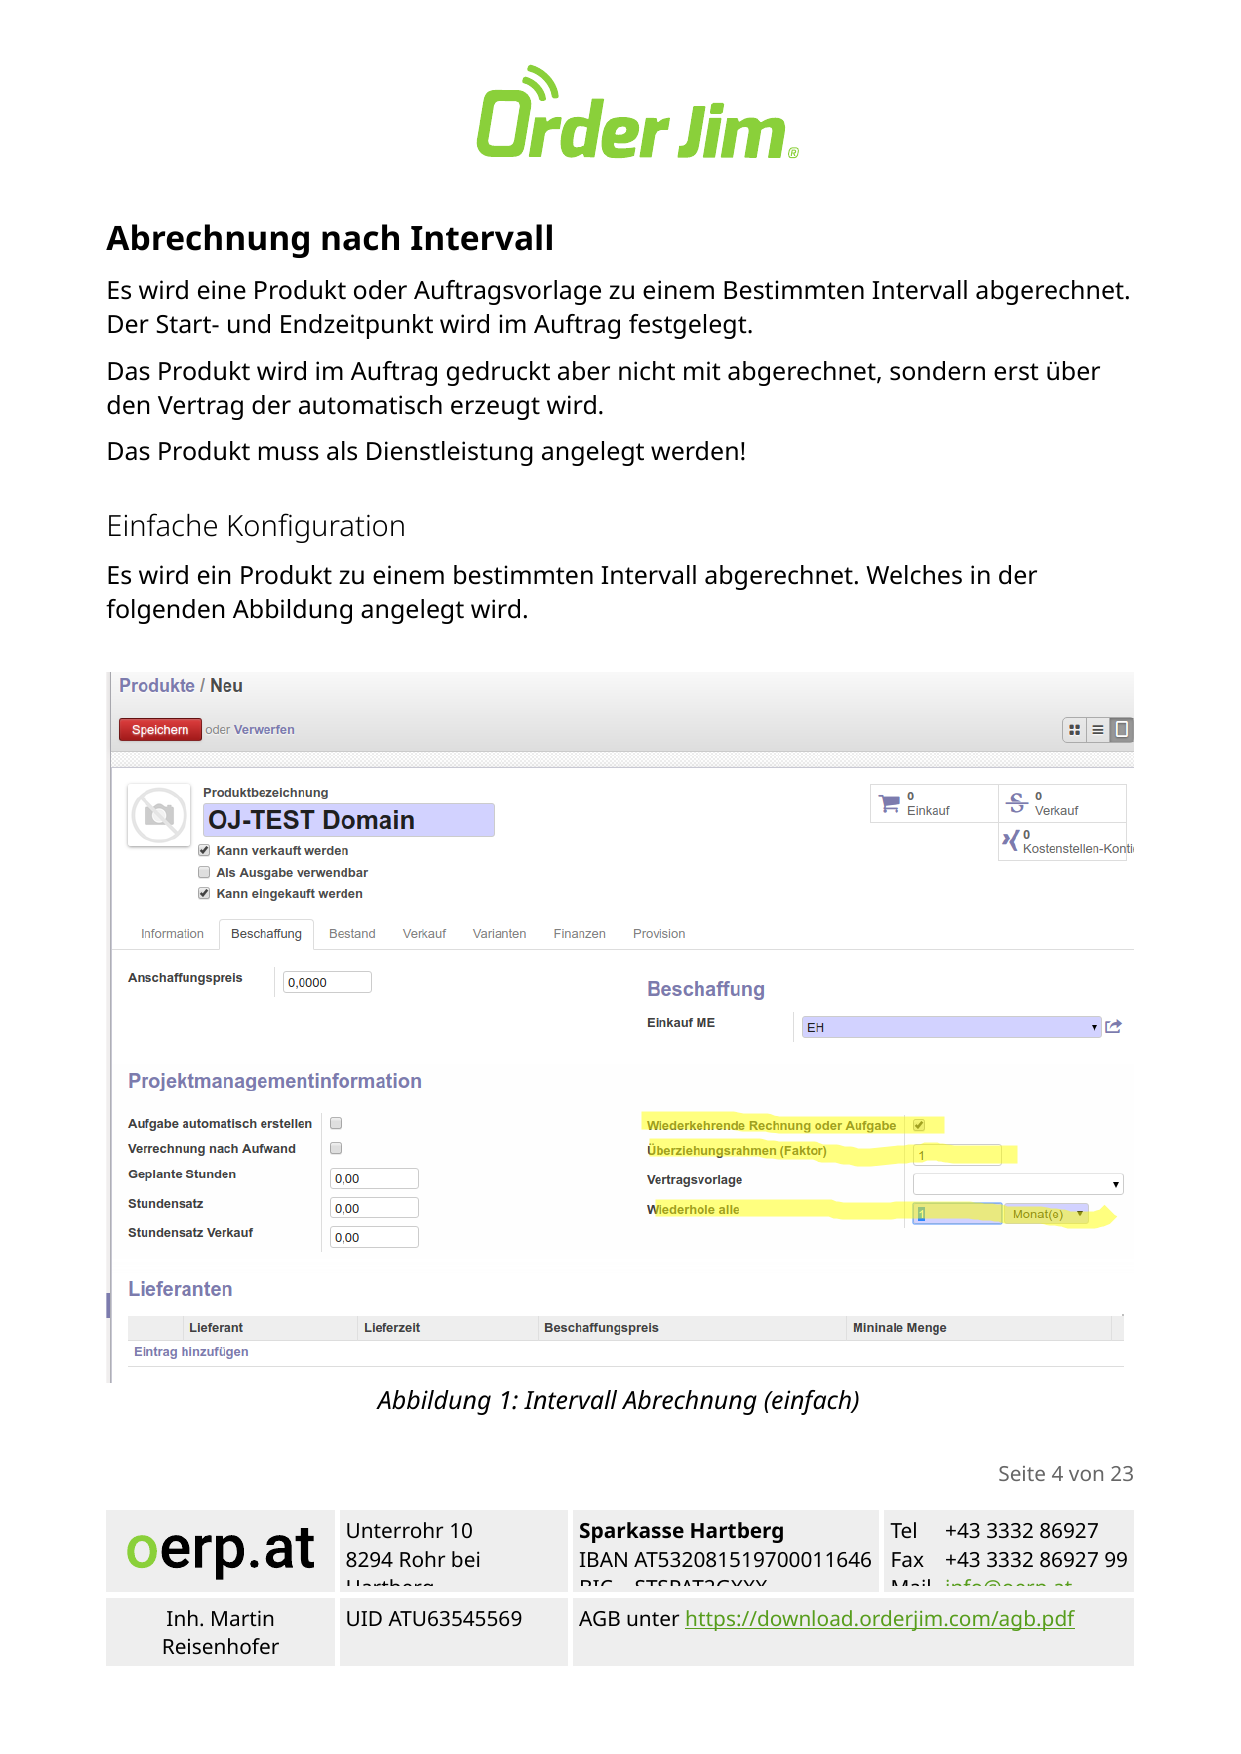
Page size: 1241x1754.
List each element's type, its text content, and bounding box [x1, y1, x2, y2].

text Das Produkt wird im Auftrag gedruckt aber nicht mit abgerechnet, sondern erst über den Vertrag der automatisch erzeugt wird. [106, 353, 1134, 422]
picture [106, 672, 1134, 1383]
text Es wird eine Produkt oder Auftragsvorlage zu einem Bestimmten Intervall abgerechnet. Der Start- und Endzeitpunkt wird im Auftrag festgelegt. [106, 273, 1134, 341]
subtitle Einfache Konfiguration [106, 506, 1134, 545]
text Das Produkt muss als Dienstleistung angelegt werden! [106, 434, 1134, 468]
text Abbildung 1: Intervall Abrechnung (einfach) [106, 1383, 1134, 1416]
text Es wird ein Produkt zu einem bestimmten Intervall abgerechnet. Welches in der folgenden Abbildung angelegt wird. [106, 558, 1134, 626]
subtitle Abrechnung nach Intervall [106, 214, 1134, 260]
